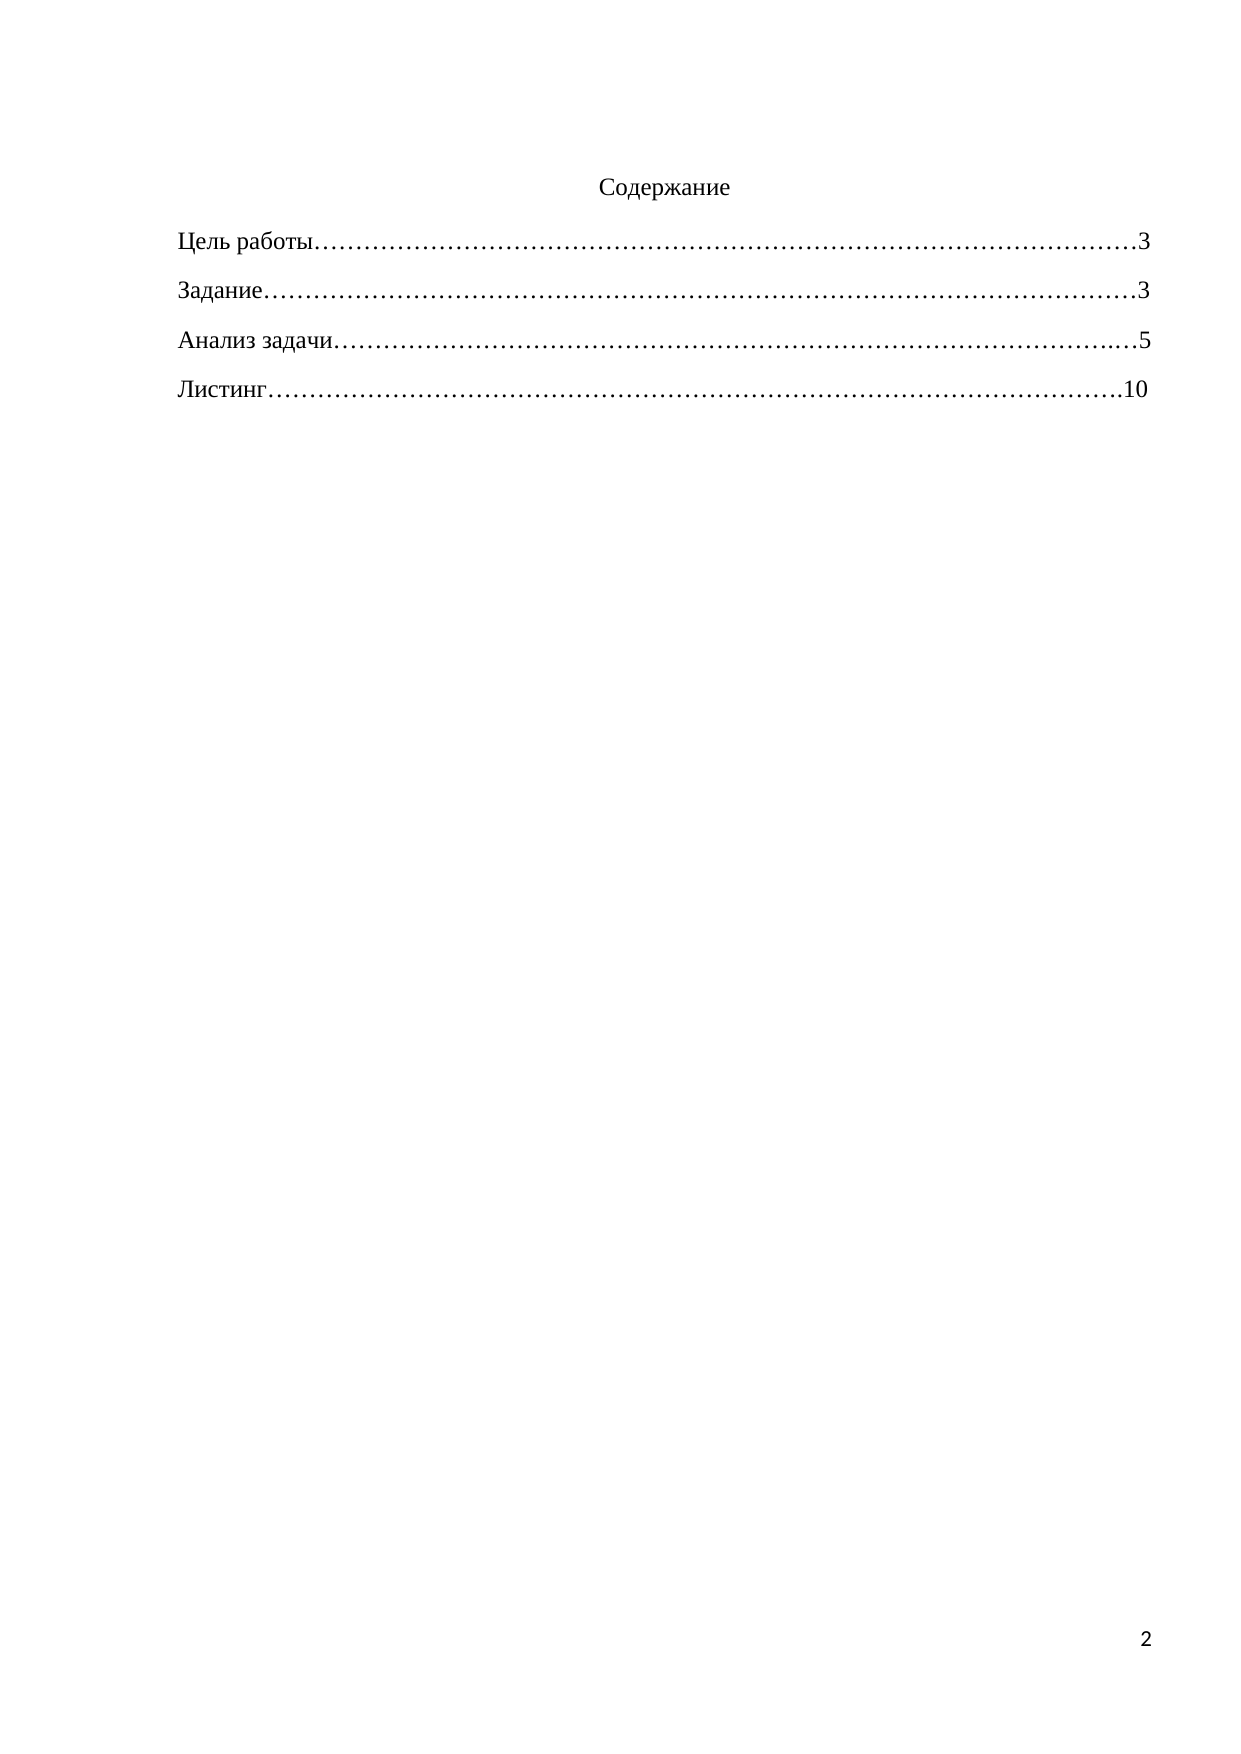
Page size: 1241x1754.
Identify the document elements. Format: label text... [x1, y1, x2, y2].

text Анализ задачи………………………………………………………………………………….…5 [177, 325, 1152, 354]
text Содержание [177, 172, 1152, 201]
text Задание……………………………………………………………………………………………3 [177, 275, 1152, 304]
text Листинг………………………………………………………………………………………….10 [177, 374, 1152, 403]
text Цель работы………………………………………………………………………………………3 [177, 226, 1152, 254]
